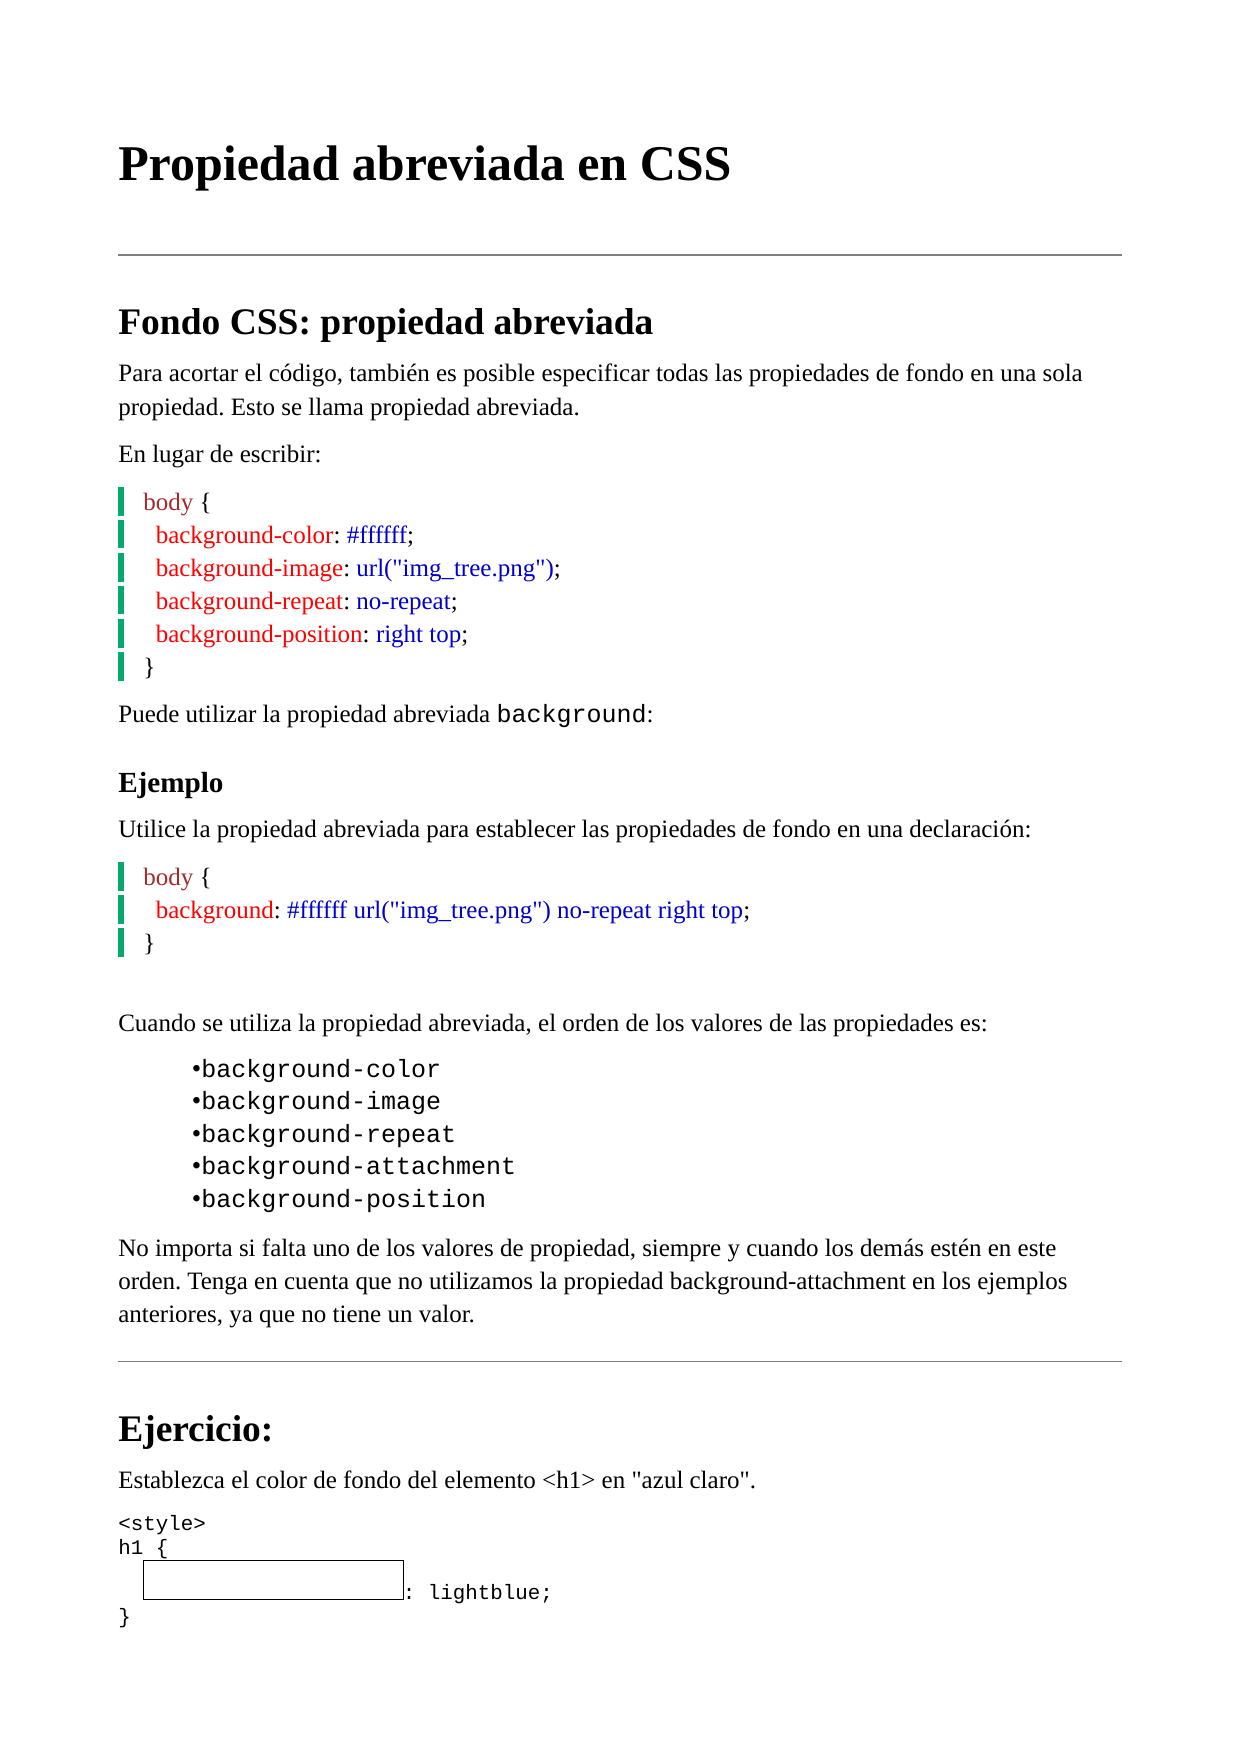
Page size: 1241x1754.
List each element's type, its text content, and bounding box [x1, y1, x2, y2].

subtitle Propiedad abreviada en CSS [118, 134, 1122, 191]
list background-image [118, 1089, 1122, 1117]
text : lightblue; [118, 1560, 1122, 1606]
text Establezca el color de fondo del elemento <h1> en "azul claro". [118, 1466, 1122, 1494]
list background-position [118, 1186, 1122, 1214]
text <style> [118, 1513, 1122, 1537]
text En lugar de escribir: [118, 439, 1122, 468]
text } [118, 1606, 1122, 1629]
subtitle Ejercicio: [118, 1407, 1122, 1450]
text body { background: #ffffff url("img_tree.png") no-repeat right top; } [118, 862, 1122, 957]
text Utilice la propiedad abreviada para establecer las propiedades de fondo en una declaración: [118, 814, 1122, 843]
subtitle Fondo CSS: propiedad abreviada [118, 300, 1122, 343]
list background-attachment [118, 1154, 1122, 1182]
subtitle Ejemplo [118, 765, 1122, 799]
text h1 { [118, 1537, 1122, 1560]
text body { background-color: #ffffff; background-image: url("img_tree.png"); background-repeat: no-repeat; background-position: right top; } [118, 487, 1122, 681]
list background-repeat [118, 1121, 1122, 1149]
text Puede utilizar la propiedad abreviada background: [118, 699, 1122, 730]
text Cuando se utiliza la propiedad abreviada, el orden de los valores de las propiedades es: [118, 1008, 1122, 1037]
text Para acortar el código, también es posible especificar todas las propiedades de fondo en una sola propiedad. Esto se llama propiedad abreviada. [118, 358, 1122, 420]
text No importa si falta uno de los valores de propiedad, siempre y cuando los demás estén en este orden. Tenga en cuenta que no utilizamos la propiedad background-attachment en los ejemplos anteriores, ya que no tiene un valor. [118, 1233, 1122, 1328]
list background-color [118, 1056, 1122, 1084]
